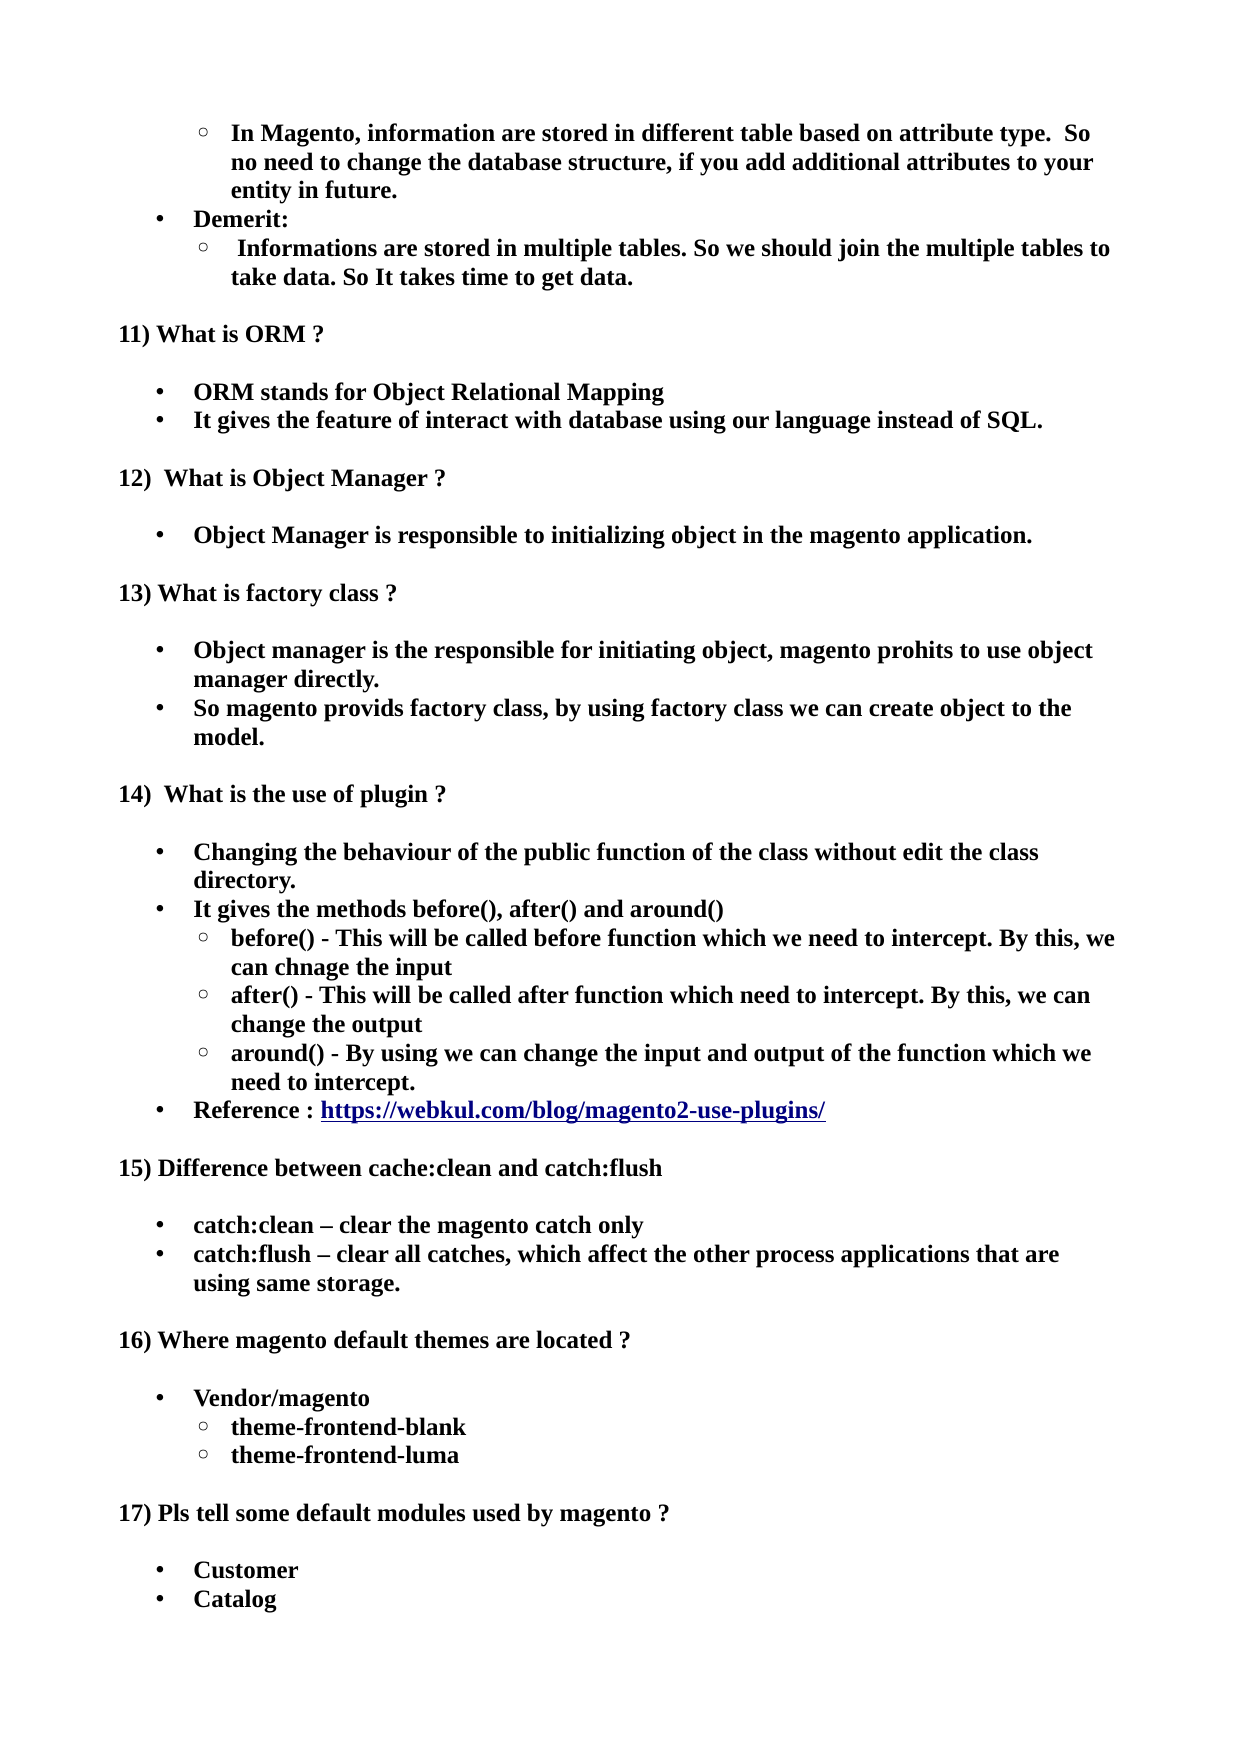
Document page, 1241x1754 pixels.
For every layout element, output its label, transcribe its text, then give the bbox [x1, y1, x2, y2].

list It gives the feature of interact with database using our language instead of SQL. [156, 406, 1122, 434]
list catch:flush – clear all catches, which affect the other process applications that are using same storage. [156, 1239, 1122, 1297]
list theme-frontend-blank [193, 1412, 1122, 1441]
list So magento provids factory class, by using factory class we can create object to the model. [156, 693, 1122, 751]
list Vendor/magento [156, 1383, 1122, 1412]
list catch:clean – clear the magento catch only [156, 1211, 1122, 1239]
text 13) What is factory class ? [118, 578, 1122, 607]
text 11) What is ORM ? [118, 319, 1122, 348]
list theme-frontend-luma [193, 1441, 1122, 1469]
list Object manager is the responsible for initiating object, magento prohits to use object manager directly. [156, 636, 1122, 693]
list Demerit: [156, 204, 1122, 233]
list before() - This will be called before function which we need to intercept. By this, we can chnage the input [193, 923, 1122, 981]
list after() - This will be called after function which need to intercept. By this, we can change the output [193, 981, 1122, 1038]
list Informations are stored in multiple tables. So we should join the multiple tables to take data. So It takes time to get data. [193, 233, 1122, 291]
list ORM stands for Object Relational Mapping [156, 377, 1122, 406]
list It gives the methods before(), after() and around() [156, 894, 1122, 923]
list In Magento, information are stored in different table based on attribute type. So no need to change the database structure, if you add additional attributes to your entity in future. [193, 118, 1122, 204]
list Catalog [156, 1584, 1122, 1613]
text 16) Where magento default themes are located ? [118, 1326, 1122, 1354]
text 17) Pls tell some default modules used by magento ? [118, 1498, 1122, 1527]
text 12) What is Object Manager ? [118, 463, 1122, 492]
list Changing the behaviour of the public function of the class without edit the class directory. [156, 837, 1122, 894]
list Customer [156, 1556, 1122, 1584]
text 15) Difference between cache:clean and catch:flush [118, 1153, 1122, 1182]
list Reference : https://webkul.com/blog/magento2-use-plugins/ [156, 1096, 1122, 1124]
list around() - By using we can change the input and output of the function which we need to intercept. [193, 1038, 1122, 1096]
list Object Manager is responsible to initializing object in the magento application. [156, 521, 1122, 549]
text 14) What is the use of plugin ? [118, 779, 1122, 808]
